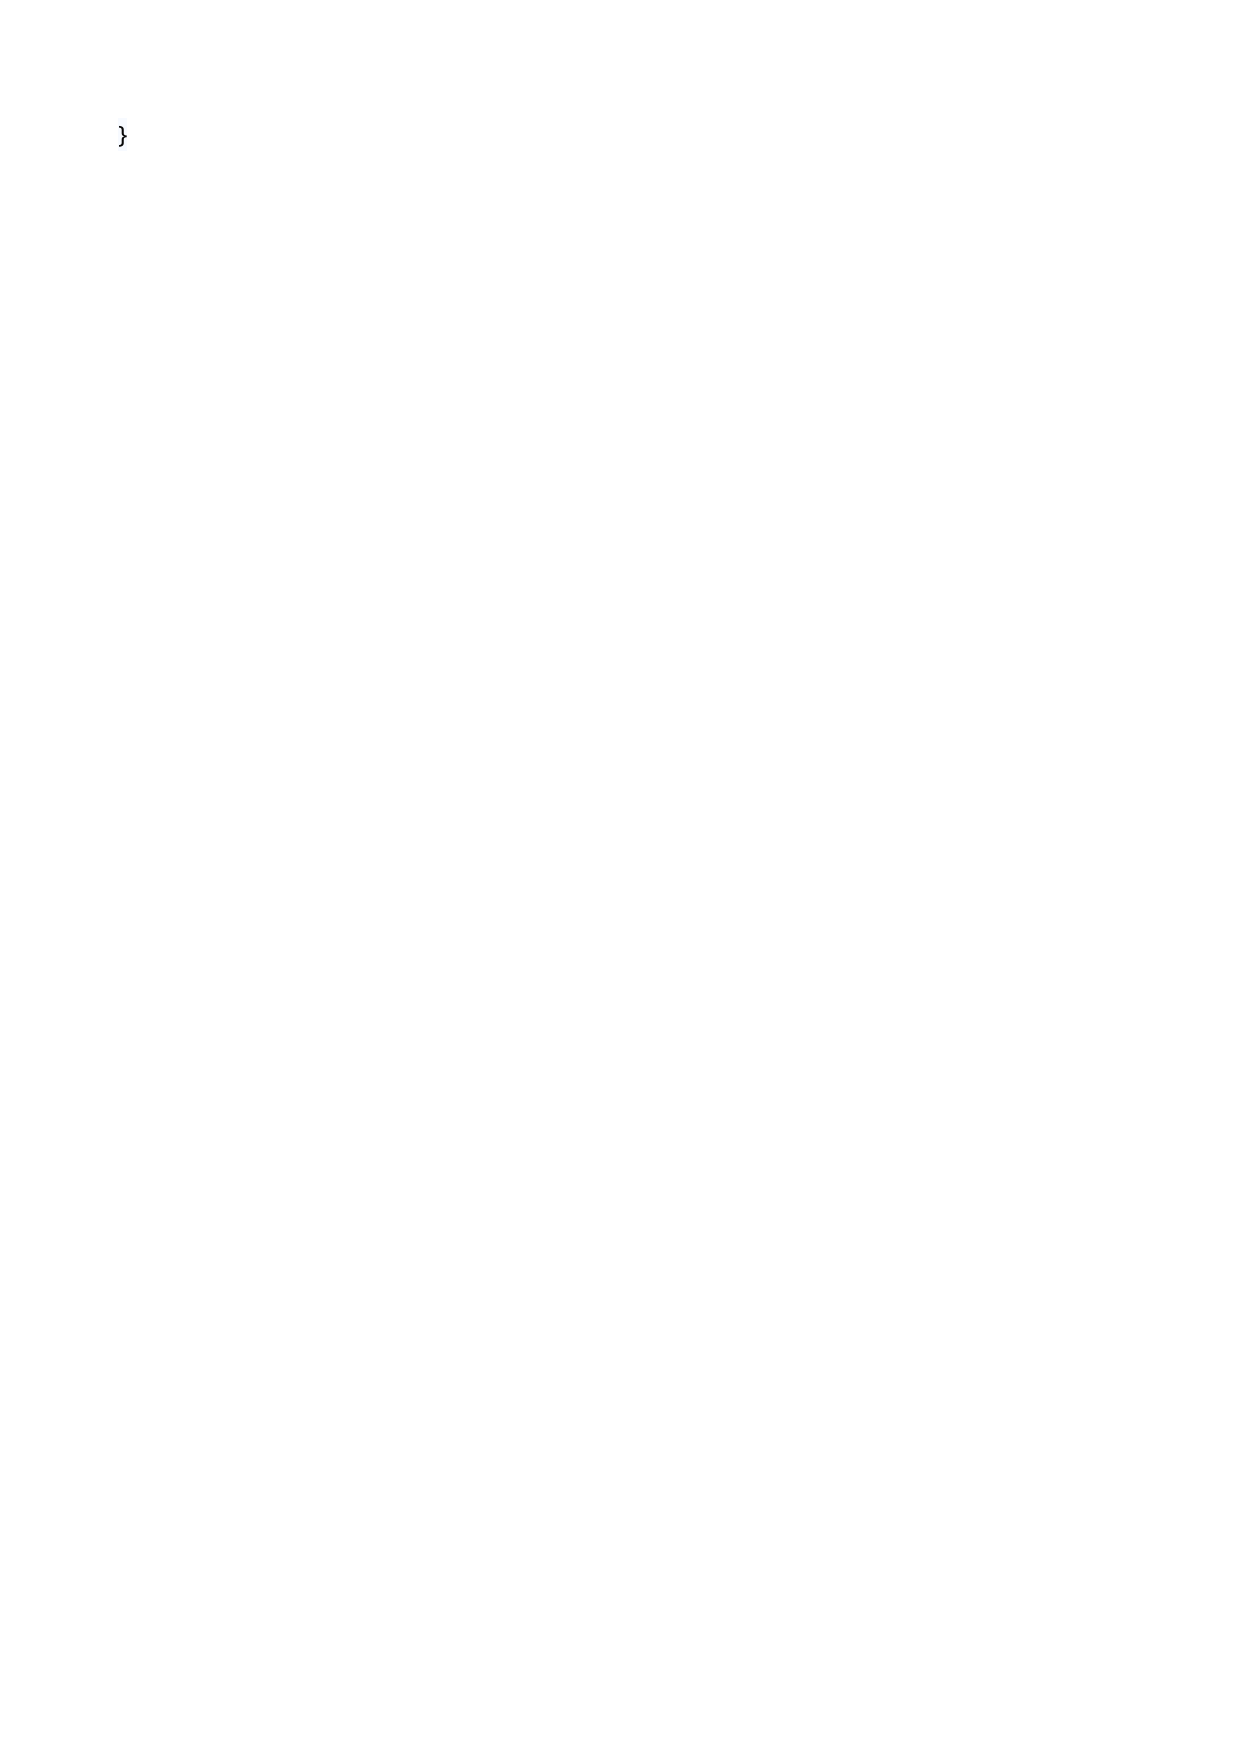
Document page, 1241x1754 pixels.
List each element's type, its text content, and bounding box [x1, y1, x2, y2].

text if ($game->isMatch($userCard)) { echo "Bravo ! \n"; } else { echo "Loupé !\n"; } [118, 118, 1122, 179]
